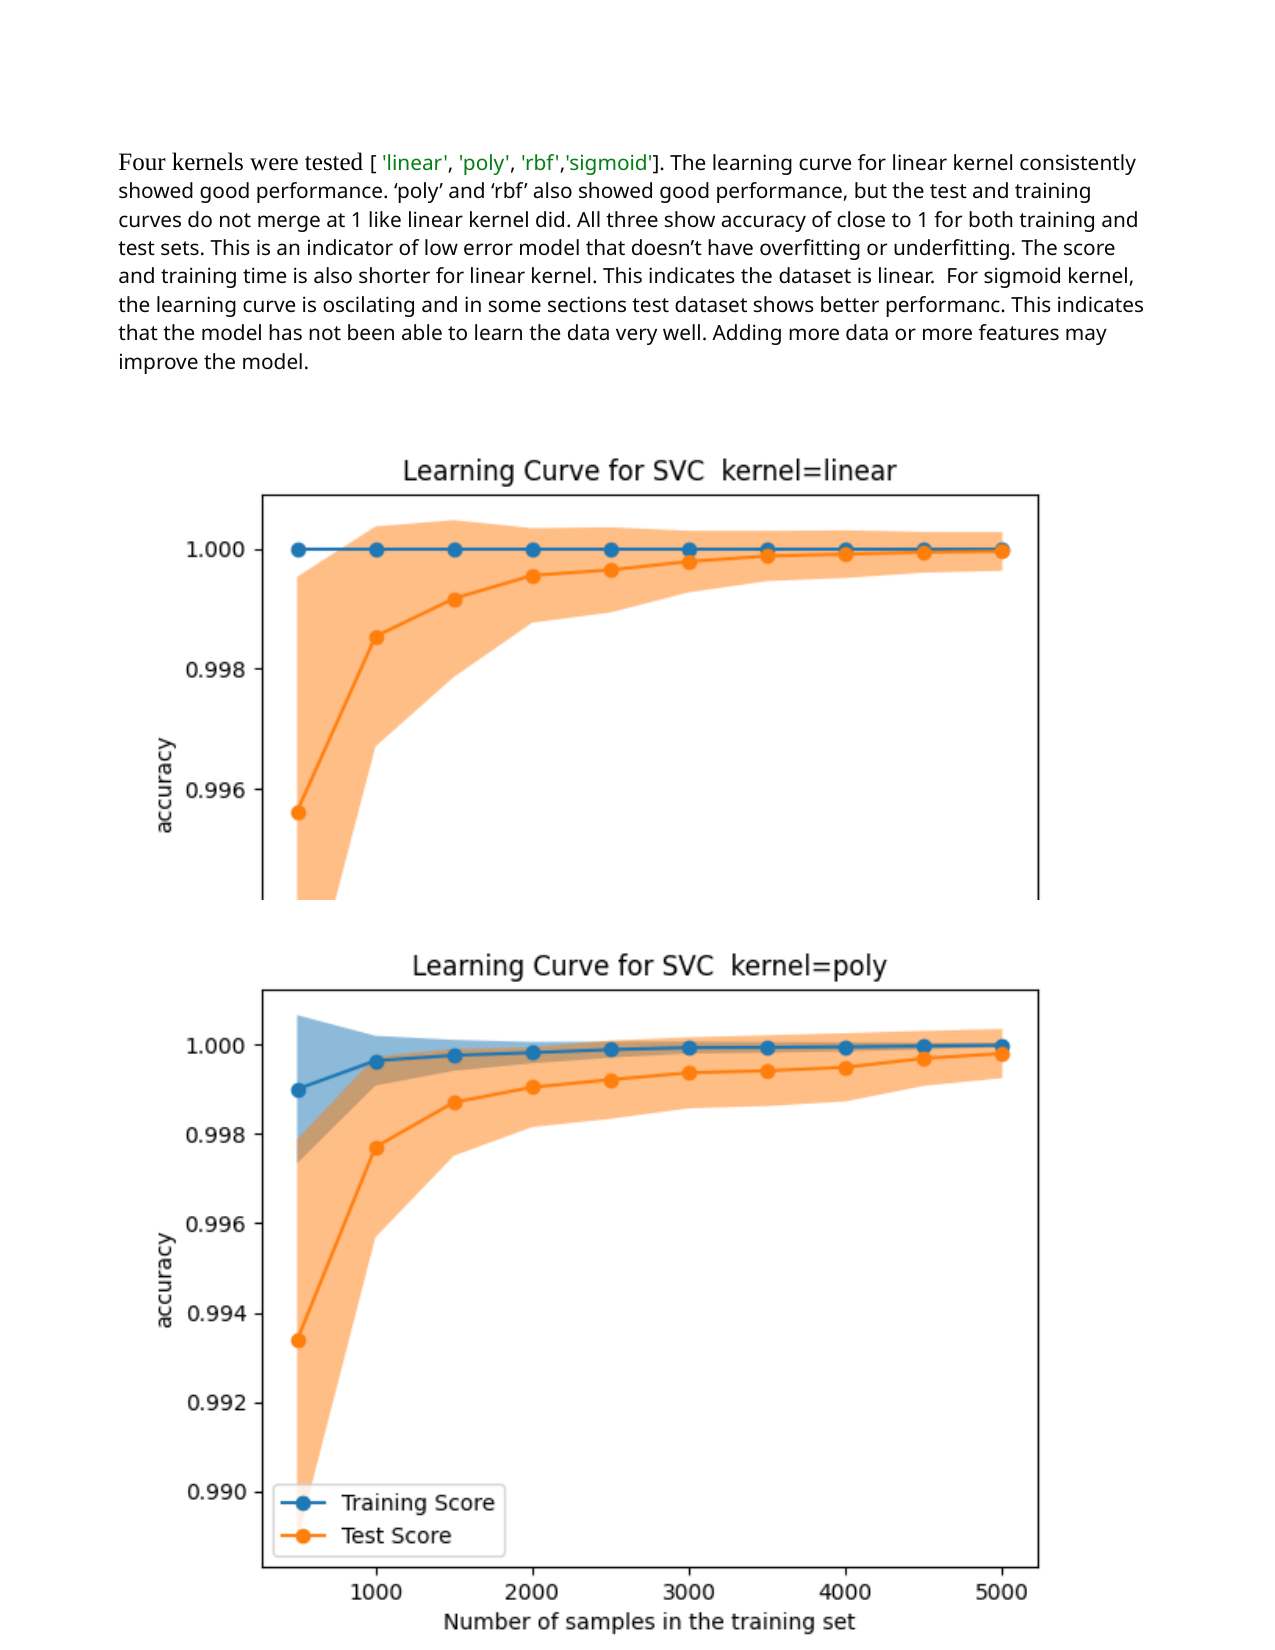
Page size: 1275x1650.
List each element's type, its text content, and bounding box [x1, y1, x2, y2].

picture [137, 404, 1138, 1650]
text Four kernels were tested [ 'linear', 'poly', 'rbf','sigmoid']. The learning curve for linear kernel consistently showed good performance. ‘poly’ and ‘rbf’ also showed good performance, but the test and training curves do not merge at 1 like linear kernel did. All three show accuracy of close to 1 for both training and test sets. This is an indicator of low error model that doesn’t have overfitting or underfitting. The score and training time is also shorter for linear kernel. This indicates the dataset is linear. For sigmoid kernel, the learning curve is oscilating and in some sections test dataset shows better performanc. This indicates that the model has not been able to learn the data very well. Adding more data or more features may improve the model. [118, 147, 1157, 375]
